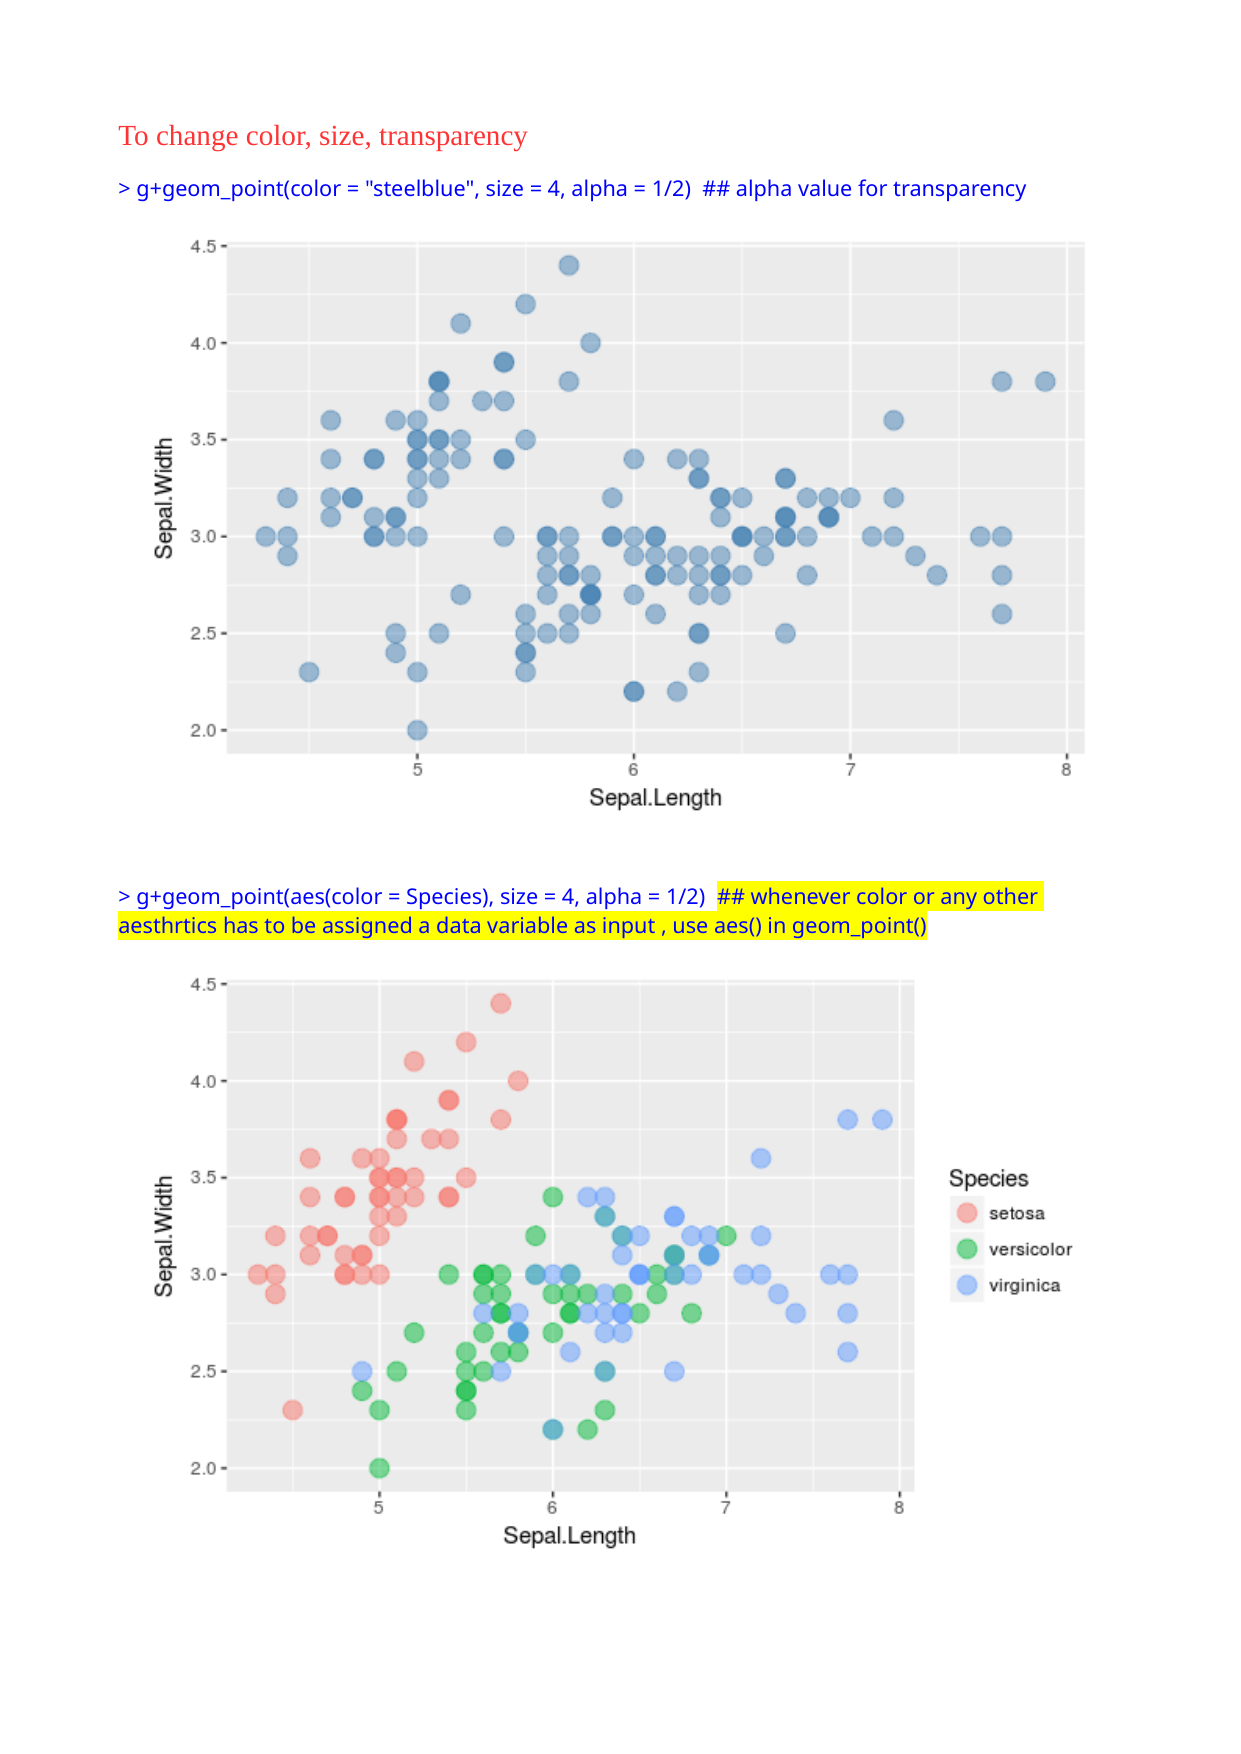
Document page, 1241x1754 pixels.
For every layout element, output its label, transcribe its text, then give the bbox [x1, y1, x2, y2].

picture [144, 231, 1096, 823]
text > g+geom_point(color = "steelblue", size = 4, alpha = 1/2) ## alpha value for transparency [118, 173, 1122, 202]
text To change color, size, transparency [118, 118, 1122, 152]
picture [144, 969, 1096, 1561]
text > g+geom_point(aes(color = Species), size = 4, alpha = 1/2) ## whenever color or any other aesthrtics has to be assigned a data variable as input , use aes() in geom_point() [118, 881, 1122, 940]
